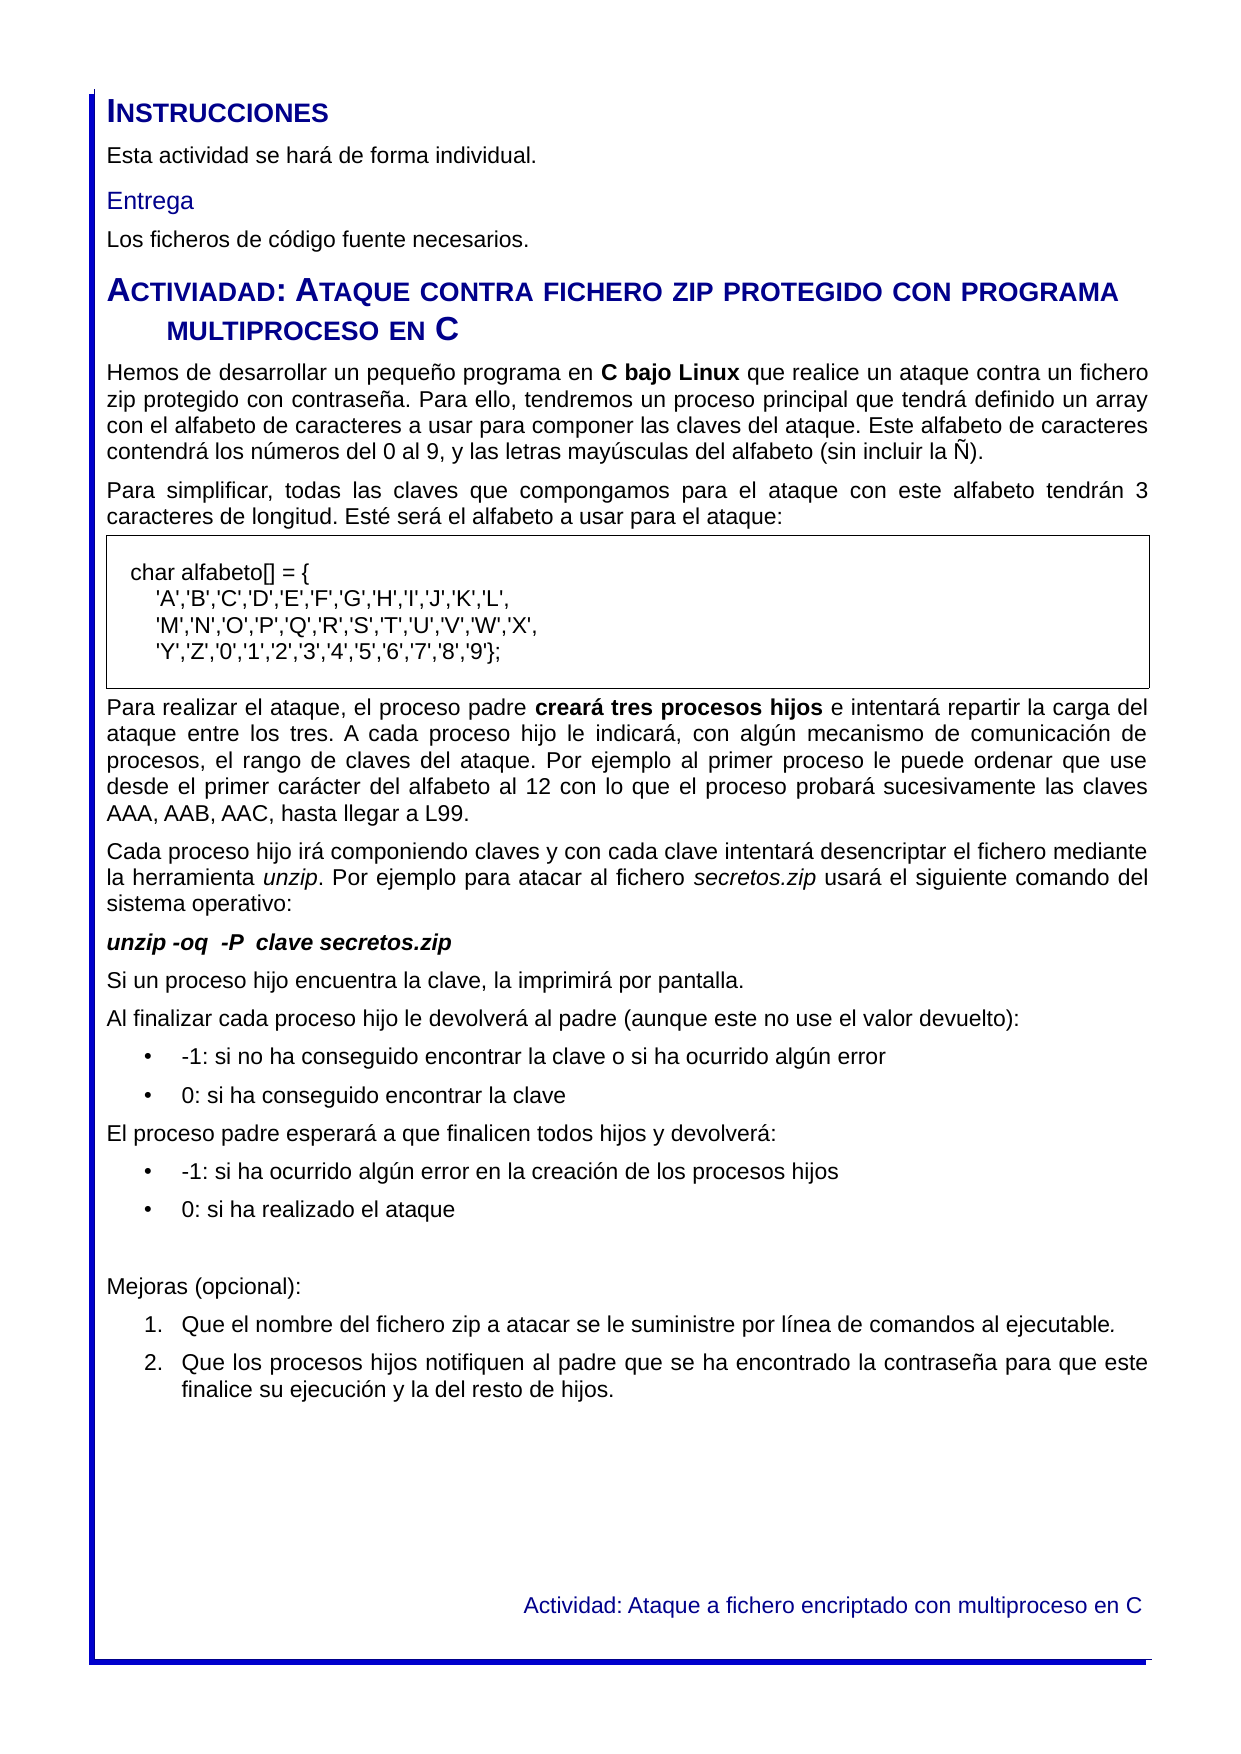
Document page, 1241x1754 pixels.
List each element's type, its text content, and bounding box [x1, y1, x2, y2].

text Mejoras (opcional): [106, 1273, 1149, 1299]
subtitle Instrucciones [106, 91, 1149, 130]
list -1: si no ha conseguido encontrar la clave o si ha ocurrido algún error [144, 1043, 1149, 1070]
subtitle Activiadad: Ataque contra fichero zip protegido con programa multiproceso en C [106, 271, 1149, 347]
text El proceso padre esperará a que finalicen todos hijos y devolverá: [106, 1120, 1149, 1146]
text char alfabeto[] = { [107, 536, 1149, 562]
list 0: si ha realizado el ataque [144, 1196, 1149, 1223]
text Para realizar el ataque, el proceso padre creará tres procesos hijos e intentará repartir la carga del ataque entre los tres. A cada proceso hijo le indicará, con algún mecanismo de comunicación de procesos, el rango de claves del ataque. Por ejemplo al primer proceso le puede ordenar que use desde el primer carácter del alfabeto al 12 con lo que el proceso probará sucesivamente las claves AAA, AAB, AAC, hasta llegar a L99. [106, 694, 1149, 826]
text Los ficheros de código fuente necesarios. [106, 226, 1149, 253]
text Si un proceso hijo encuentra la clave, la imprimirá por pantalla. [106, 967, 1149, 993]
list 0: si ha conseguido encontrar la clave [144, 1082, 1149, 1108]
text 'A','B','C','D','E','F','G','H','I','J','K','L', [107, 562, 1149, 588]
text 'Y','Z','0','1','2','3','4','5','6','7','8','9'}; [107, 614, 1149, 688]
list Que el nombre del fichero zip a atacar se le suministre por línea de comandos al ejecutable. [144, 1311, 1149, 1337]
list -1: si ha ocurrido algún error en la creación de los procesos hijos [144, 1158, 1149, 1184]
subtitle Entrega [106, 186, 1149, 214]
text Esta actividad se hará de forma individual. [106, 142, 1149, 168]
text Hemos de desarrollar un pequeño programa en C bajo Linux que realice un ataque contra un fichero zip protegido con contraseña. Para ello, tendremos un proceso principal que tendrá definido un array con el alfabeto de caracteres a usar para componer las claves del ataque. Este alfabeto de caracteres contendrá los números del 0 al 9, y las letras mayúsculas del alfabeto (sin incluir la Ñ). [106, 359, 1149, 465]
text 'M','N','O','P','Q','R','S','T','U','V','W','X', [107, 588, 1149, 614]
text unzip -oq -P clave secretos.zip [106, 929, 1149, 955]
text Al finalizar cada proceso hijo le devolverá al padre (aunque este no use el valor devuelto): [106, 1005, 1149, 1031]
text Para simplificar, todas las claves que compongamos para el ataque con este alfabeto tendrán 3 caracteres de longitud. Esté será el alfabeto a usar para el ataque: [106, 477, 1149, 529]
list Que los procesos hijos notifiquen al padre que se ha encontrado la contraseña para que este finalice su ejecución y la del resto de hijos. [144, 1349, 1149, 1402]
text Cada proceso hijo irá componiendo claves y con cada clave intentará desencriptar el fichero mediante la herramienta unzip. Por ejemplo para atacar al fichero secretos.zip usará el siguiente comando del sistema operativo: [106, 838, 1149, 917]
